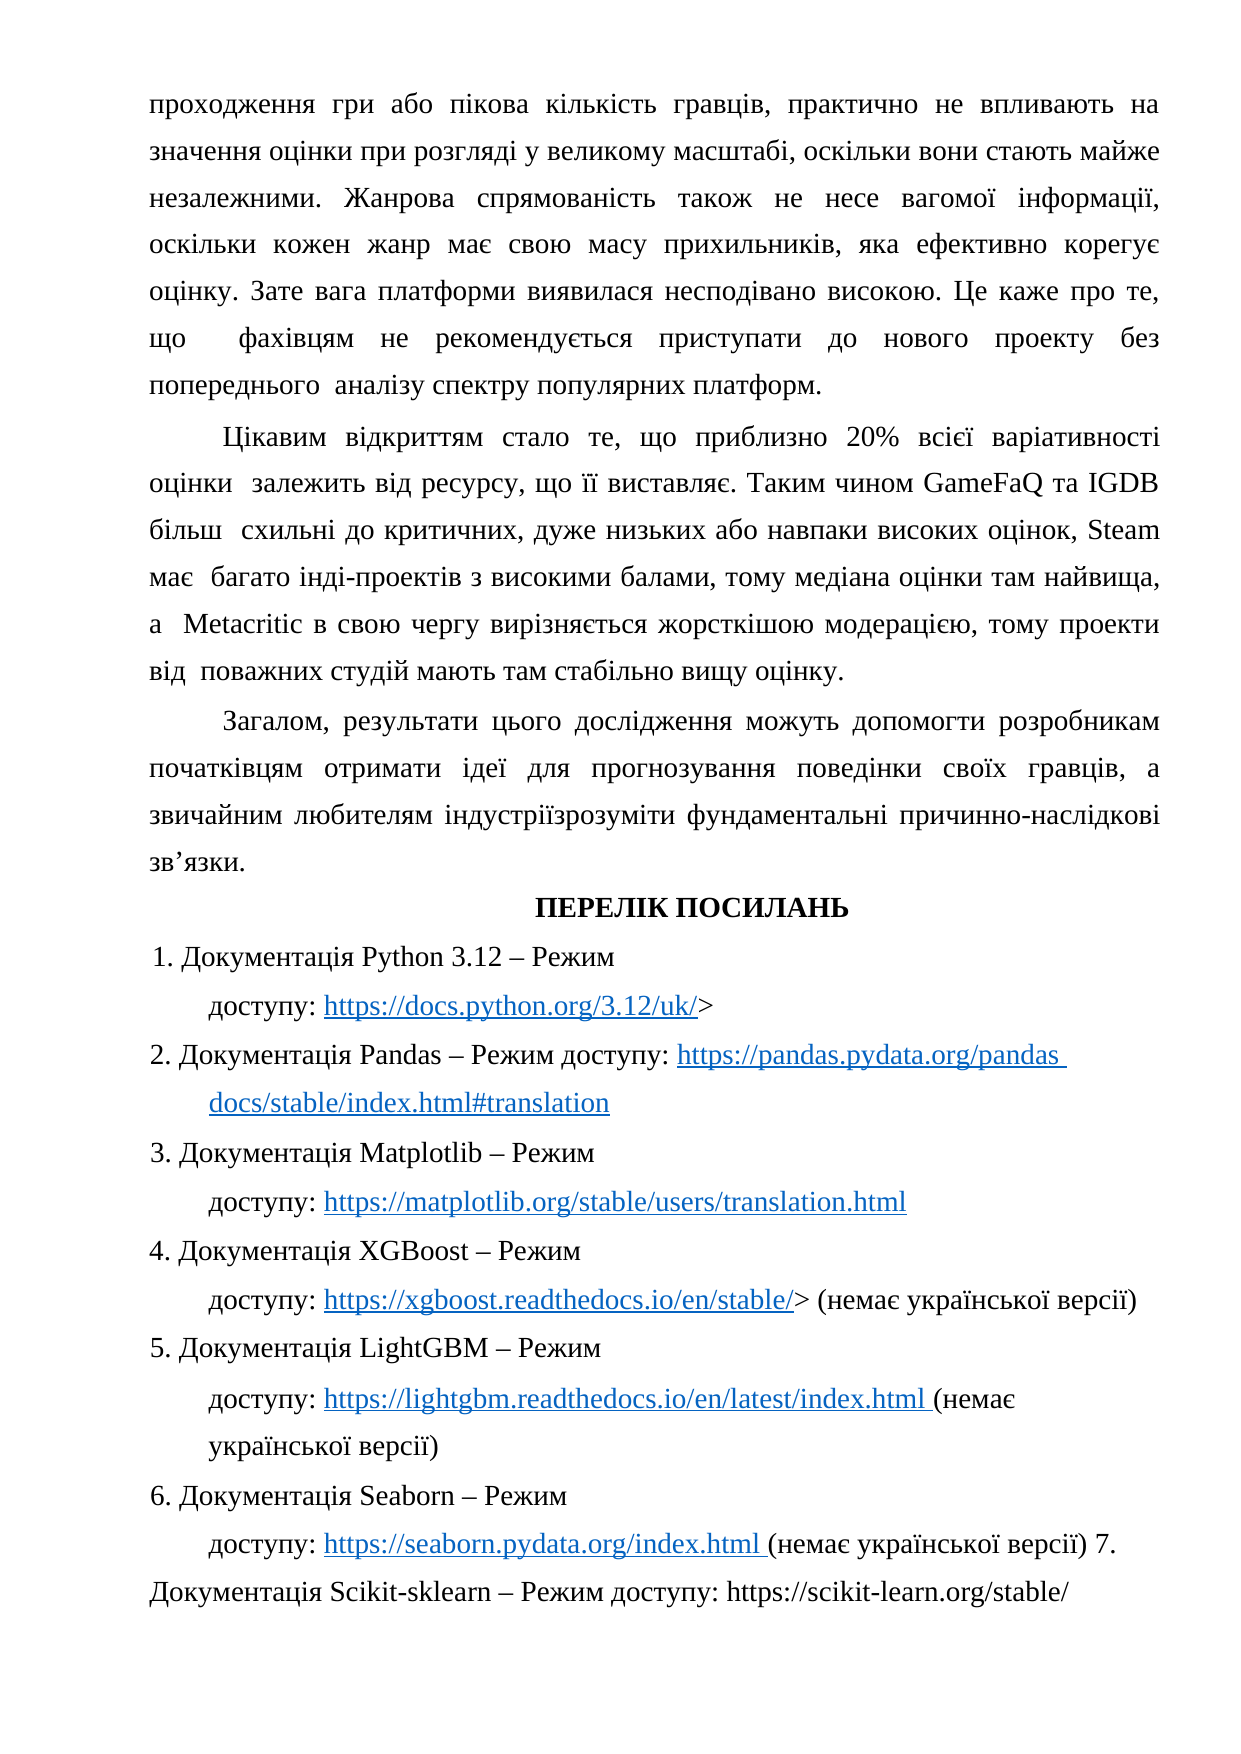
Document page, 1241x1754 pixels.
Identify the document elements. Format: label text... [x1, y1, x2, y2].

text 1. Документація Python 3.12 – Режим [152, 939, 1161, 973]
text Цікавим відкриттям стало те, що приблизно 20% всієї варіативності оцінки залежить від ресурсу, що її виставляє. Таким чином GameFaQ та IGDB більш схильні до критичних, дуже низьких або навпаки високих оцінок, Steam має багато інді-проектів з високими балами, тому медіана оцінки там найвища, а Metacritic в свою чергу вирізняється жорсткішою модерацією, тому проекти від поважних студій мають там стабільно вищу оцінку. [149, 419, 1161, 687]
text Загалом, результати цього дослідження можуть допомогти розробникам початківцям отримати ідеї для прогнозування поведінки своїх гравців, а звичайним любителям індустріїзрозуміти фундаментальні причинно-наслідкові зв’язки. [149, 703, 1161, 877]
text проходження гри або пікова кількість гравців, практично не впливають на значення оцінки при розгляді у великому масштабі, оскільки вони стають майже незалежними. Жанрова спрямованість також не несе вагомої інформації, оскільки кожен жанр має свою масу прихильників, яка ефективно корегує оцінку. Зате вага платформи виявилася несподівано високою. Це каже про те, що фахівцям не рекомендується приступати до нового проекту без попереднього аналізу спектру популярних платформ. [149, 86, 1161, 401]
text 4. Документація XGBoost – Режим [149, 1233, 1161, 1267]
text ПЕРЕЛІК ПОСИЛАНЬ [147, 891, 849, 924]
text 3. Документація Matplotlib – Режим [150, 1136, 1161, 1169]
text доступу: https://xgboost.readthedocs.io/en/stable/> (немає української версії) 5. Документація LightGBM – Режим [149, 1282, 1153, 1364]
text доступу: https://lightgbm.readthedocs.io/en/latest/index.html (немає української версії) [208, 1381, 1064, 1461]
text 6. Документація Seaborn – Режим [150, 1478, 1161, 1511]
text доступу: https://seaborn.pydata.org/index.html (немає української версії) 7. Документація Scikit-sklearn – Режим доступу: https://scikit-learn.org/stable/ [149, 1527, 1153, 1608]
text доступу: https://matplotlib.org/stable/users/translation.html [208, 1184, 1161, 1218]
text 2. Документація Pandas – Режим доступу: https://pandas.pydata.org/pandas docs/stable/index.html#translation [149, 1037, 1149, 1119]
text доступу: https://docs.python.org/3.12/uk/> [208, 988, 1161, 1022]
